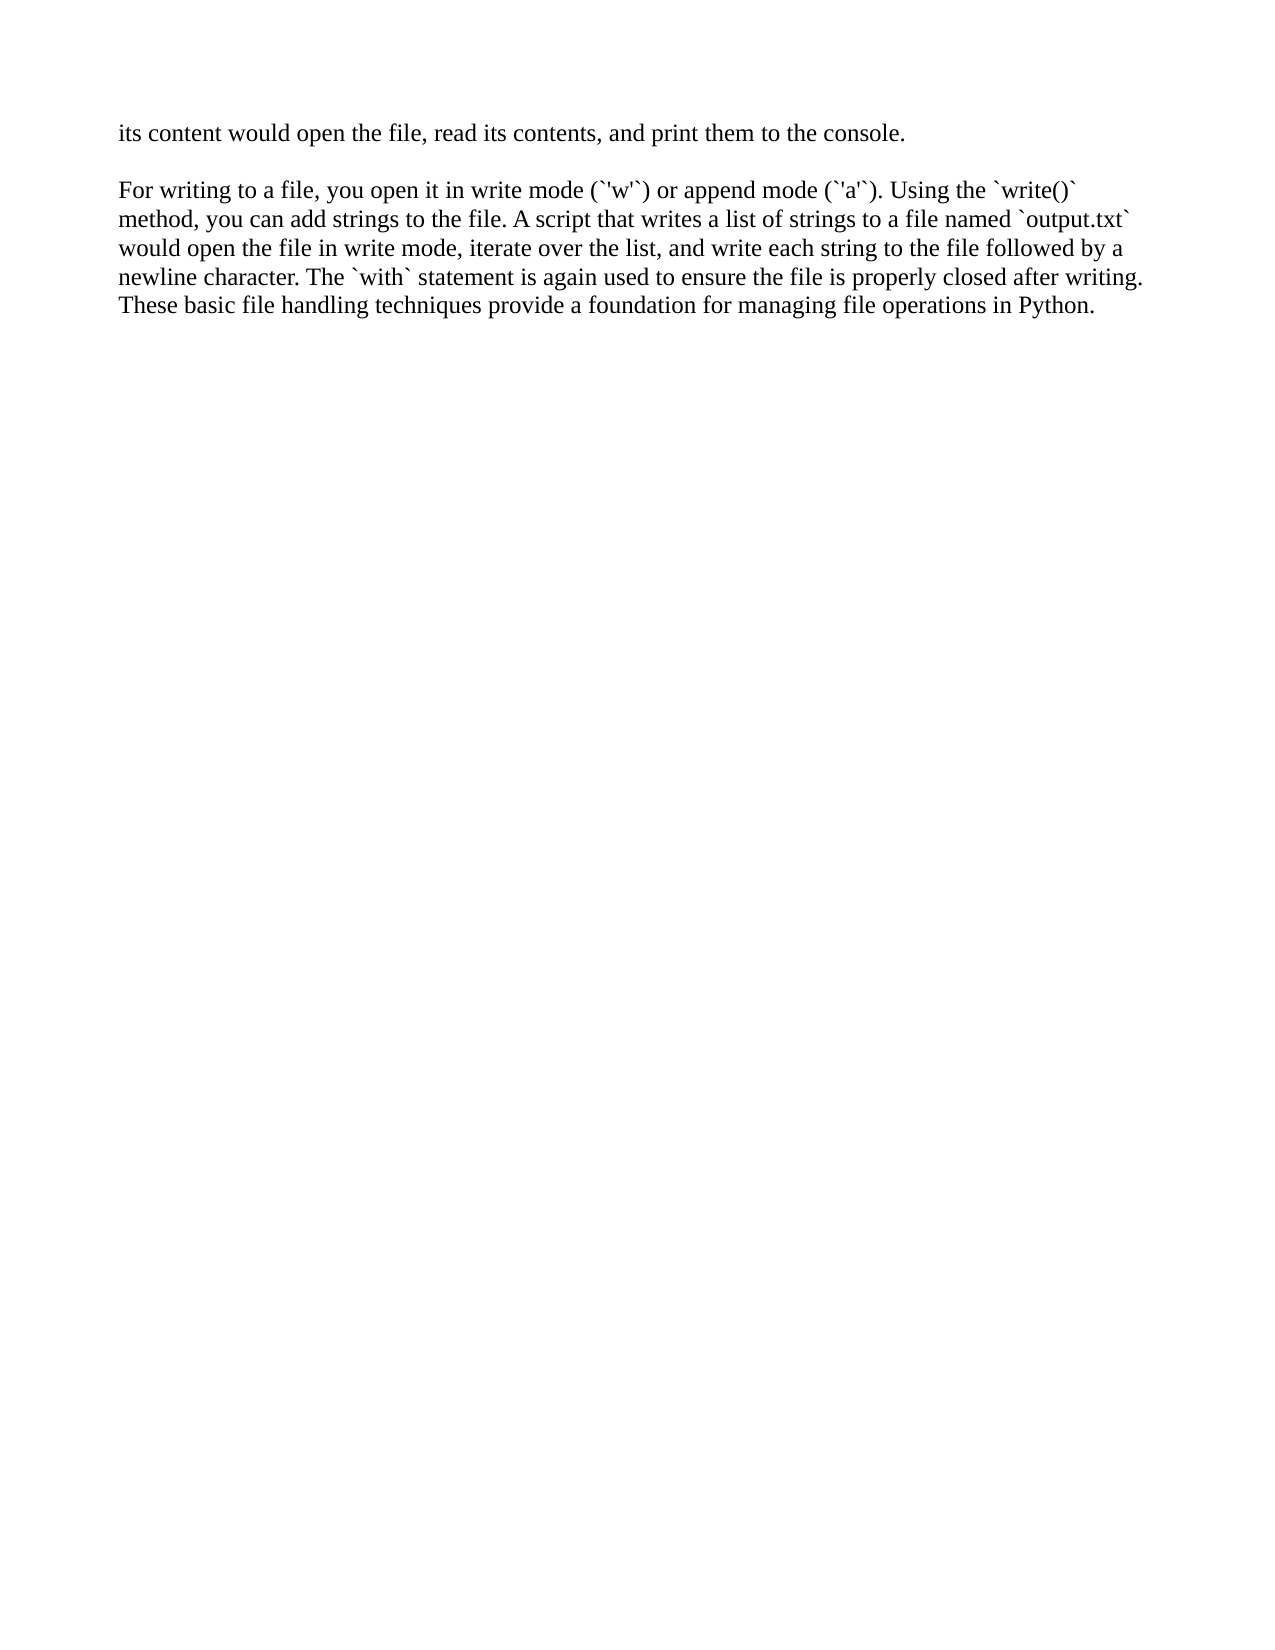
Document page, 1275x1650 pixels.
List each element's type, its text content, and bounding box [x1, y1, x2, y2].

text its content would open the file, read its contents, and print them to the console. [118, 118, 1157, 147]
text For writing to a file, you open it in write mode (`'w'`) or append mode (`'a'`). Using the `write()` method, you can add strings to the file. A script that writes a list of strings to a file named `output.txt` would open the file in write mode, iterate over the list, and write each string to the file followed by a newline character. The `with` statement is again used to ensure the file is properly closed after writing. These basic file handling techniques provide a foundation for managing file operations in Python. [118, 176, 1157, 319]
